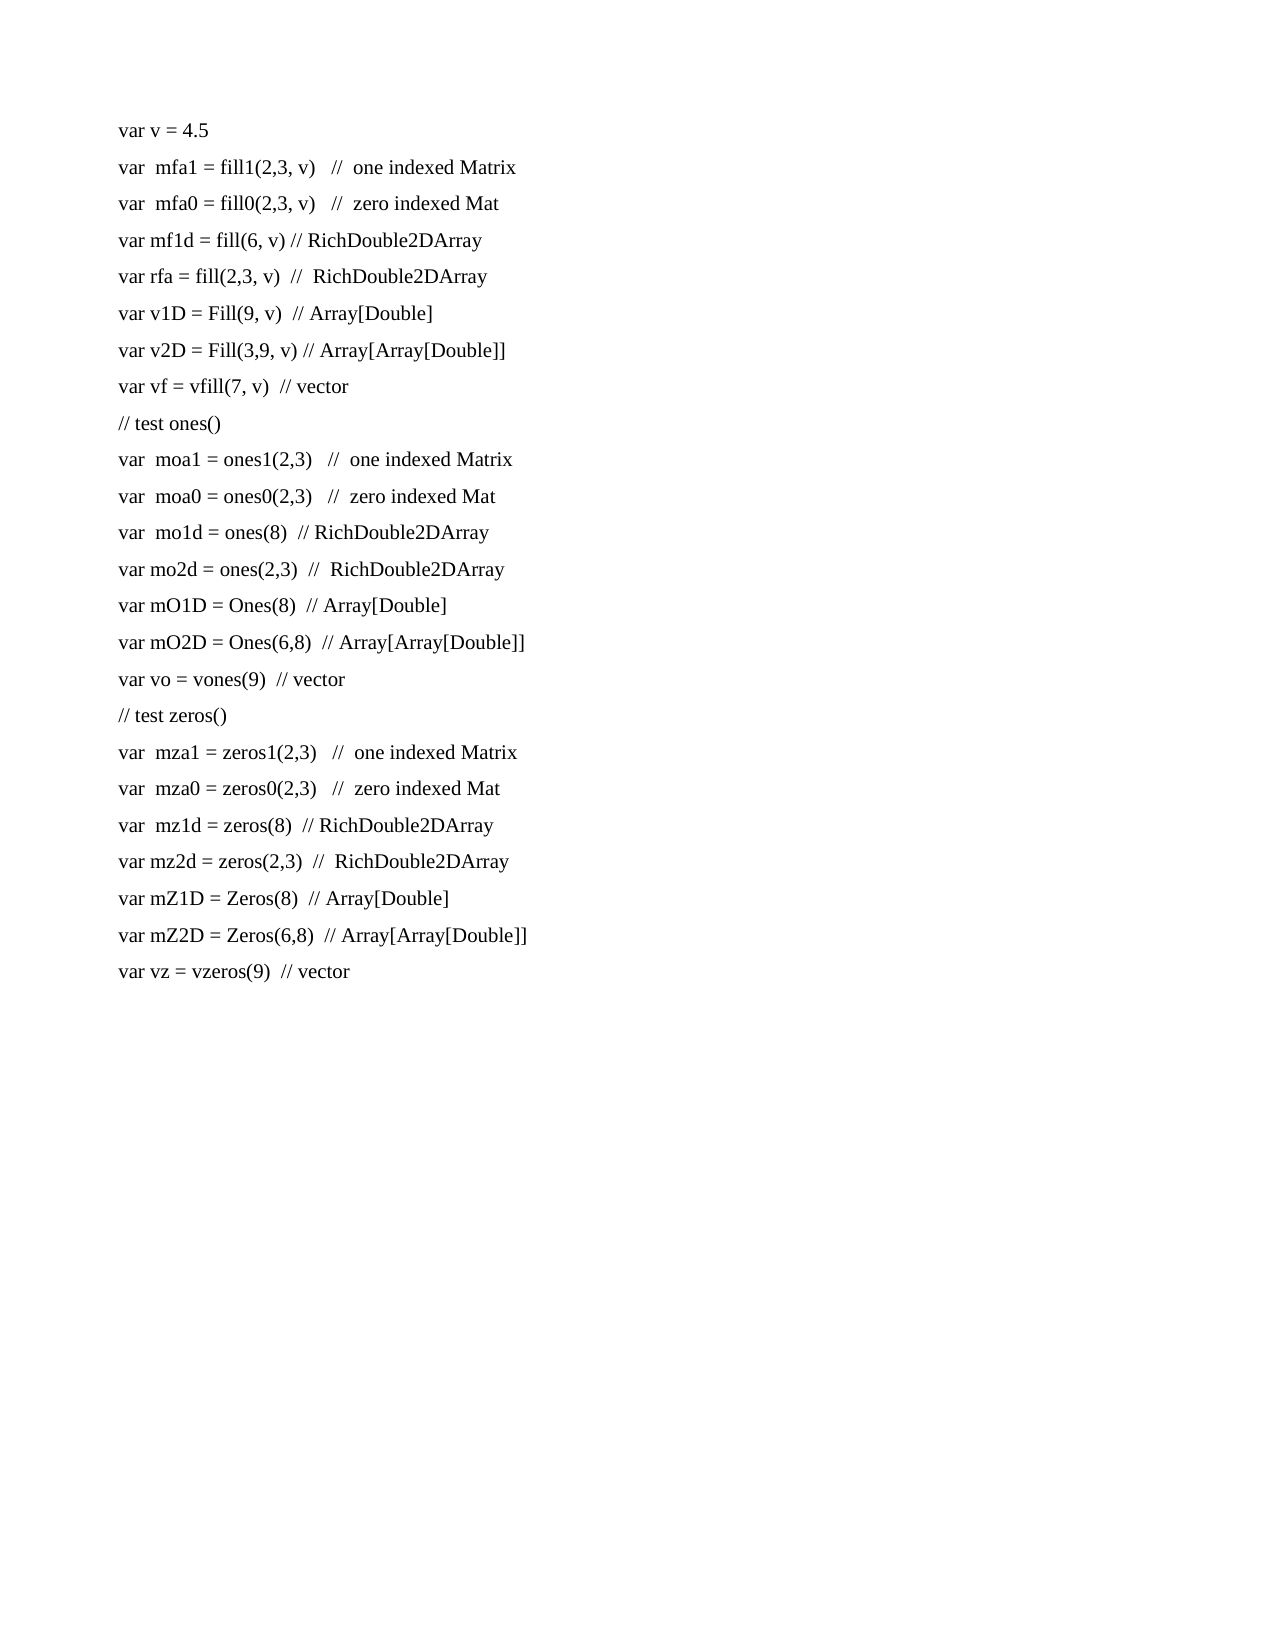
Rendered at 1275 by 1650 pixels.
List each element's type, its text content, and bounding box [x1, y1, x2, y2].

text var mf1d = fill(6, v) // RichDouble2DArray [118, 228, 1157, 252]
text var mO1D = Ones(8) // Array[Double] [118, 593, 1157, 617]
text var vo = vones(9) // vector [118, 667, 1157, 691]
text var mfa1 = fill1(2,3, v) // one indexed Matrix [118, 155, 1157, 179]
text var rfa = fill(2,3, v) // RichDouble2DArray [118, 264, 1157, 288]
text var vf = vfill(7, v) // vector [118, 374, 1157, 398]
text var mz1d = zeros(8) // RichDouble2DArray [118, 813, 1157, 837]
text var moa1 = ones1(2,3) // one indexed Matrix [118, 447, 1157, 471]
text var mo2d = ones(2,3) // RichDouble2DArray [118, 557, 1157, 581]
text // test zeros() [118, 703, 1157, 727]
text var mza1 = zeros1(2,3) // one indexed Matrix [118, 740, 1157, 764]
text var mZ2D = Zeros(6,8) // Array[Array[Double]] [118, 922, 1157, 947]
text var mz2d = zeros(2,3) // RichDouble2DArray [118, 849, 1157, 873]
text var mfa0 = fill0(2,3, v) // zero indexed Mat [118, 191, 1157, 215]
text var mO2D = Ones(6,8) // Array[Array[Double]] [118, 630, 1157, 654]
text var moa0 = ones0(2,3) // zero indexed Mat [118, 484, 1157, 508]
text var v1D = Fill(9, v) // Array[Double] [118, 301, 1157, 325]
text var mZ1D = Zeros(8) // Array[Double] [118, 886, 1157, 910]
text var v2D = Fill(3,9, v) // Array[Array[Double]] [118, 337, 1157, 362]
text // test ones() [118, 411, 1157, 435]
text var mo1d = ones(8) // RichDouble2DArray [118, 520, 1157, 544]
text var mza0 = zeros0(2,3) // zero indexed Mat [118, 776, 1157, 800]
text var vz = vzeros(9) // vector [118, 959, 1157, 983]
text var v = 4.5 [118, 118, 1157, 142]
